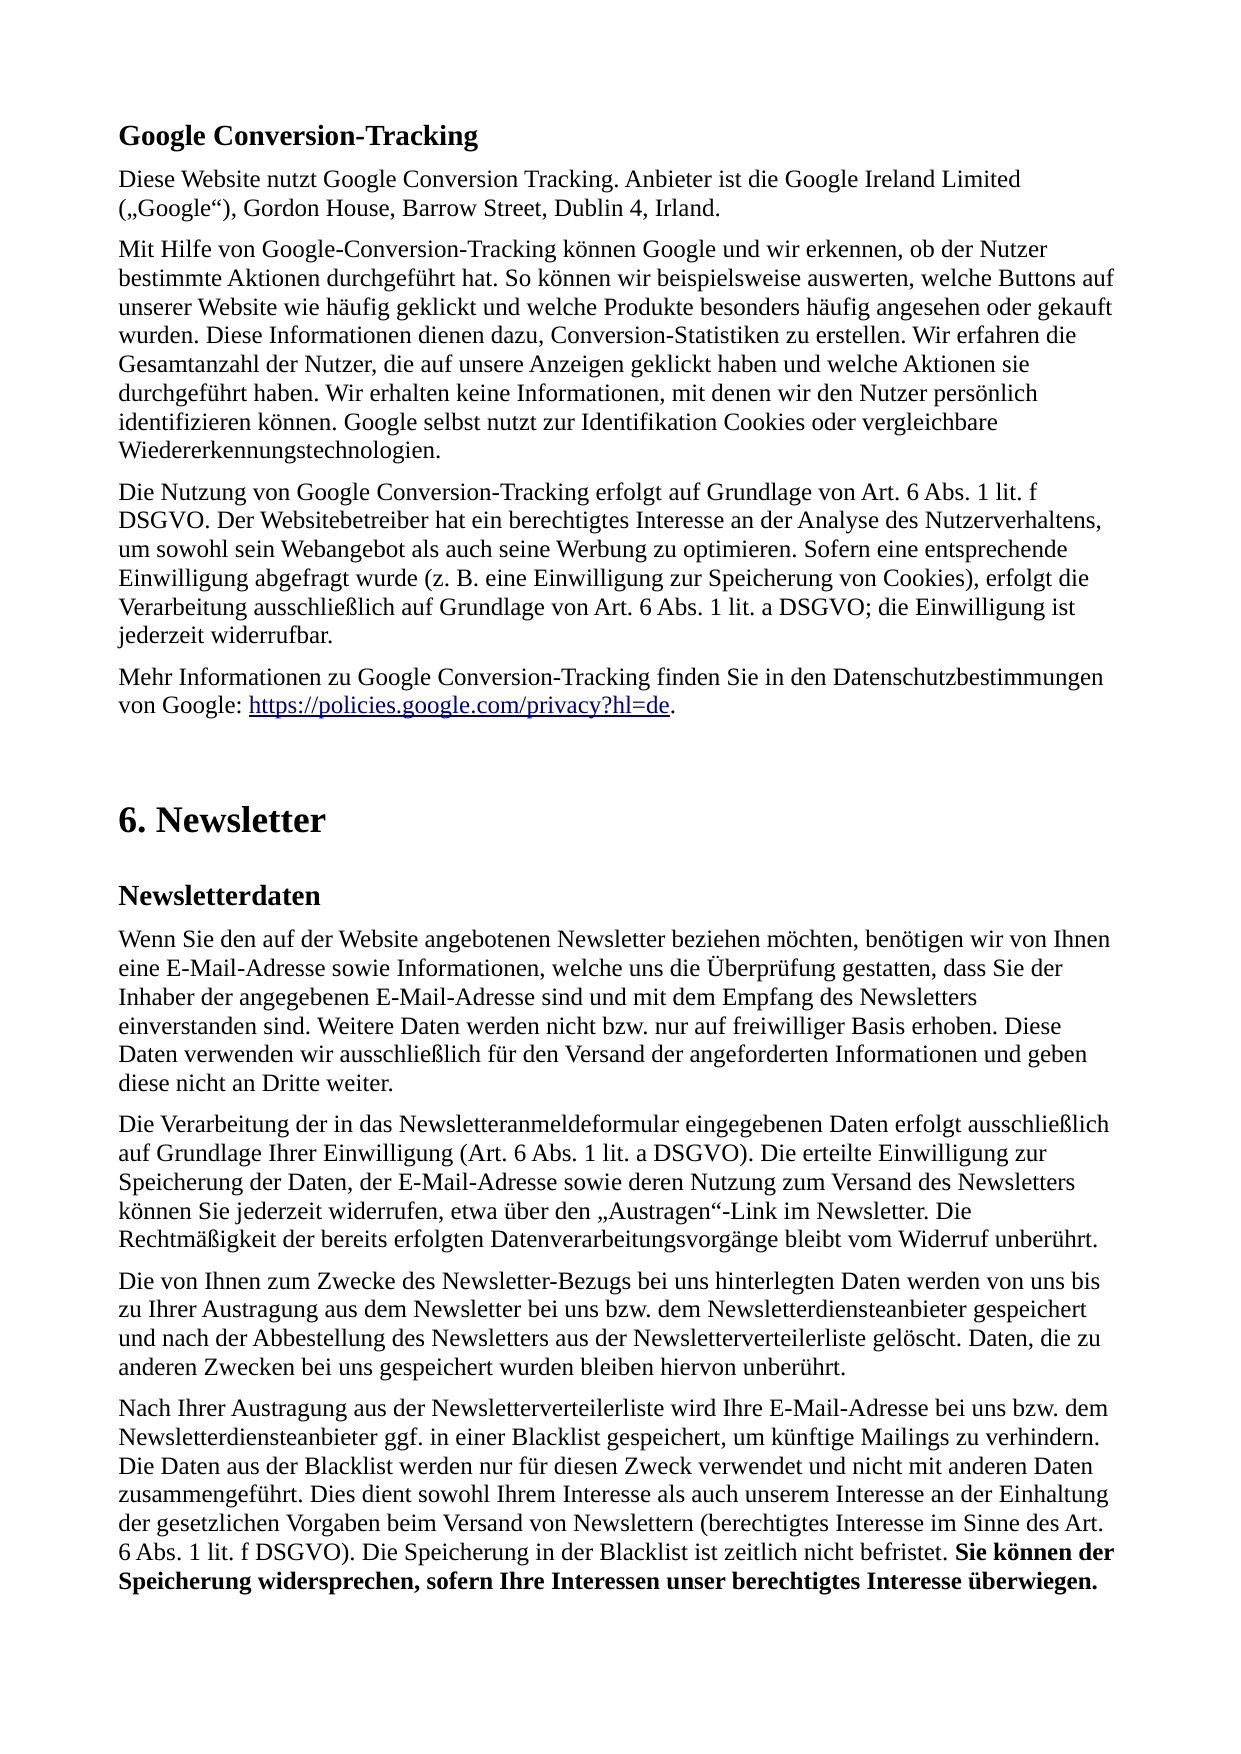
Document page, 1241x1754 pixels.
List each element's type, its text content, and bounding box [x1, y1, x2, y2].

text Wenn Sie den auf der Website angebotenen Newsletter beziehen möchten, benötigen wir von Ihnen eine E-Mail-Adresse sowie Informationen, welche uns die Überprüfung gestatten, dass Sie der Inhaber der angegebenen E-Mail-Adresse sind und mit dem Empfang des Newsletters einverstanden sind. Weitere Daten werden nicht bzw. nur auf freiwilliger Basis erhoben. Diese Daten verwenden wir ausschließlich für den Versand der angeforderten Informationen und geben diese nicht an Dritte weiter. [118, 924, 1122, 1097]
text Die Verarbeitung der in das Newsletteranmeldeformular eingegebenen Daten erfolgt ausschließlich auf Grundlage Ihrer Einwilligung (Art. 6 Abs. 1 lit. a DSGVO). Die erteilte Einwilligung zur Speicherung der Daten, der E-Mail-Adresse sowie deren Nutzung zum Versand des Newsletters können Sie jederzeit widerrufen, etwa über den „Austragen“-Link im Newsletter. Die Rechtmäßigkeit der bereits erfolgten Datenverarbeitungsvorgänge bleibt vom Widerruf unberührt. [118, 1109, 1122, 1253]
text Diese Website nutzt Google Conversion Tracking. Anbieter ist die Google Ireland Limited („Google“), Gordon House, Barrow Street, Dublin 4, Irland. [118, 164, 1122, 222]
text Nach Ihrer Austragung aus der Newsletterverteilerliste wird Ihre E-Mail-Adresse bei uns bzw. dem Newsletterdiensteanbieter ggf. in einer Blacklist gespeichert, um künftige Mailings zu verhindern. Die Daten aus der Blacklist werden nur für diesen Zweck verwendet und nicht mit anderen Daten zusammengeführt. Dies dient sowohl Ihrem Interesse als auch unserem Interesse an der Einhaltung der gesetzlichen Vorgaben beim Versand von Newslettern (berechtigtes Interesse im Sinne des Art. 6 Abs. 1 lit. f DSGVO). Die Speicherung in der Blacklist ist zeitlich nicht befristet. Sie können der Speicherung widersprechen, sofern Ihre Interessen unser berechtigtes Interesse überwiegen. [118, 1393, 1122, 1594]
text Die von Ihnen zum Zwecke des Newsletter-Bezugs bei uns hinterlegten Daten werden von uns bis zu Ihrer Austragung aus dem Newsletter bei uns bzw. dem Newsletterdiensteanbieter gespeichert und nach der Abbestellung des Newsletters aus der Newsletterverteilerliste gelöscht. Daten, die zu anderen Zwecken bei uns gespeichert wurden bleiben hiervon unberührt. [118, 1266, 1122, 1381]
subtitle Google Conversion-Tracking [118, 118, 1122, 152]
text Mit Hilfe von Google-Conversion-Tracking können Google und wir erkennen, ob der Nutzer bestimmte Aktionen durchgeführt hat. So können wir beispielsweise auswerten, welche Buttons auf unserer Website wie häufig geklickt und welche Produkte besonders häufig angesehen oder gekauft wurden. Diese Informationen dienen dazu, Conversion-Statistiken zu erstellen. Wir erfahren die Gesamtanzahl der Nutzer, die auf unsere Anzeigen geklickt haben und welche Aktionen sie durchgeführt haben. Wir erhalten keine Informationen, mit denen wir den Nutzer persönlich identifizieren können. Google selbst nutzt zur Identifikation Cookies oder vergleichbare Wiedererkennungstechnologien. [118, 234, 1122, 464]
text Mehr Informationen zu Google Conversion-Tracking finden Sie in den Datenschutzbestimmungen von Google: https://policies.google.com/privacy?hl=de. [118, 662, 1122, 719]
text Die Nutzung von Google Conversion-Tracking erfolgt auf Grundlage von Art. 6 Abs. 1 lit. f DSGVO. Der Websitebetreiber hat ein berechtigtes Interesse an der Analyse des Nutzerverhaltens, um sowohl sein Webangebot als auch seine Werbung zu optimieren. Sofern eine entsprechende Einwilligung abgefragt wurde (z. B. eine Einwilligung zur Speicherung von Cookies), erfolgt die Verarbeitung ausschließlich auf Grundlage von Art. 6 Abs. 1 lit. a DSGVO; die Einwilligung ist jederzeit widerrufbar. [118, 477, 1122, 649]
subtitle Newsletter­daten [118, 878, 1122, 912]
subtitle 6. Newsletter [118, 798, 1122, 841]
